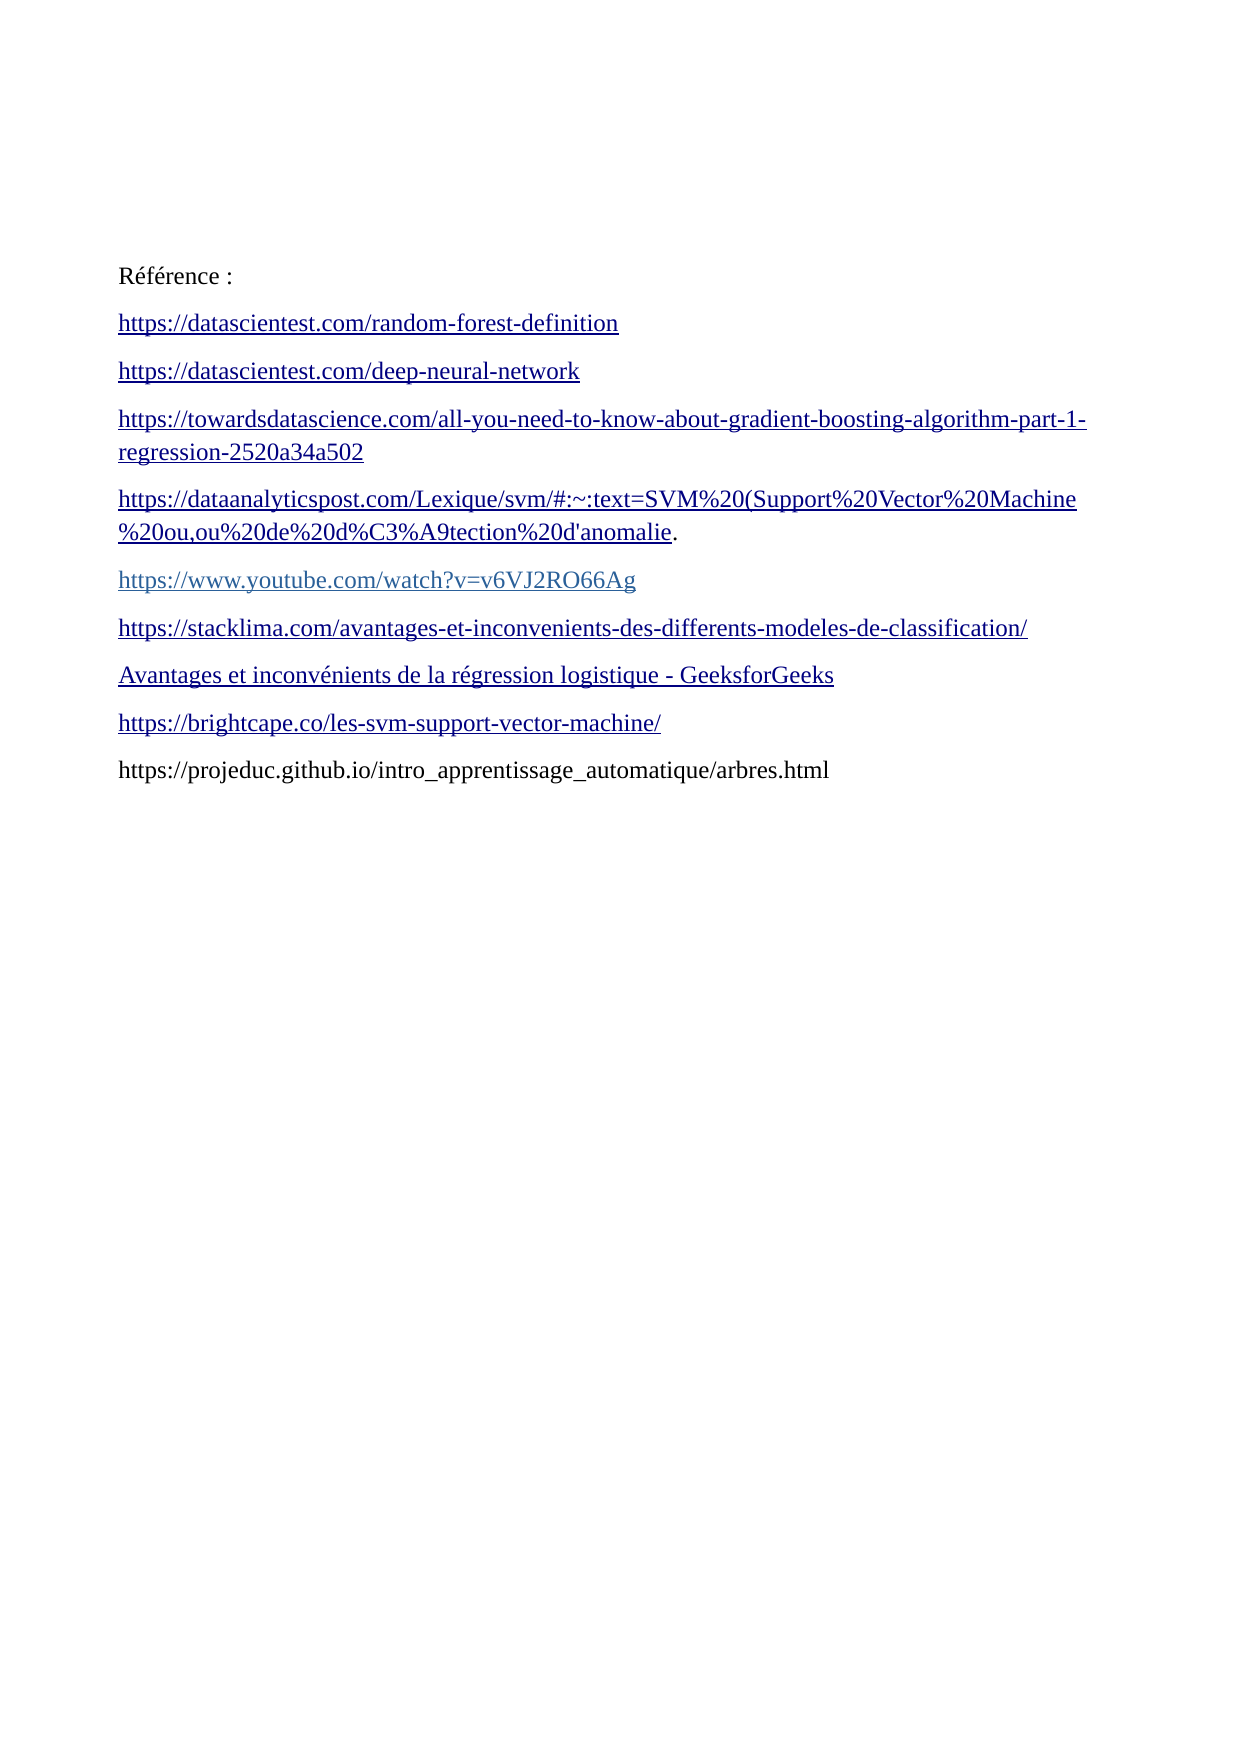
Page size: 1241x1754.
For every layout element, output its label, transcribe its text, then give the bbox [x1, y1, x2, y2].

text Avantages et inconvénients de la régression logistique - GeeksforGeeks [118, 660, 1122, 689]
text https://datascientest.com/deep-neural-network [118, 356, 1122, 385]
text https://datascientest.com/random-forest-definition [118, 308, 1122, 337]
text https://towardsdatascience.com/all-you-need-to-know-about-gradient-boosting-algorithm-part-1-regression-2520a34a502 [118, 404, 1122, 466]
text https://dataanalyticspost.com/Lexique/svm/#:~:text=SVM%20(Support%20Vector%20Machine%20ou,ou%20de%20d%C3%A9tection%20d'anomalie. [118, 484, 1122, 546]
text Référence : [118, 261, 1122, 290]
text https://brightcape.co/les-svm-support-vector-machine/ [118, 708, 1122, 737]
text https://projeduc.github.io/intro_apprentissage_automatique/arbres.html [118, 755, 1122, 784]
text https://stacklima.com/avantages-et-inconvenients-des-differents-modeles-de-classification/ [118, 613, 1122, 641]
text https://www.youtube.com/watch?v=v6VJ2RO66Ag [118, 565, 1122, 594]
